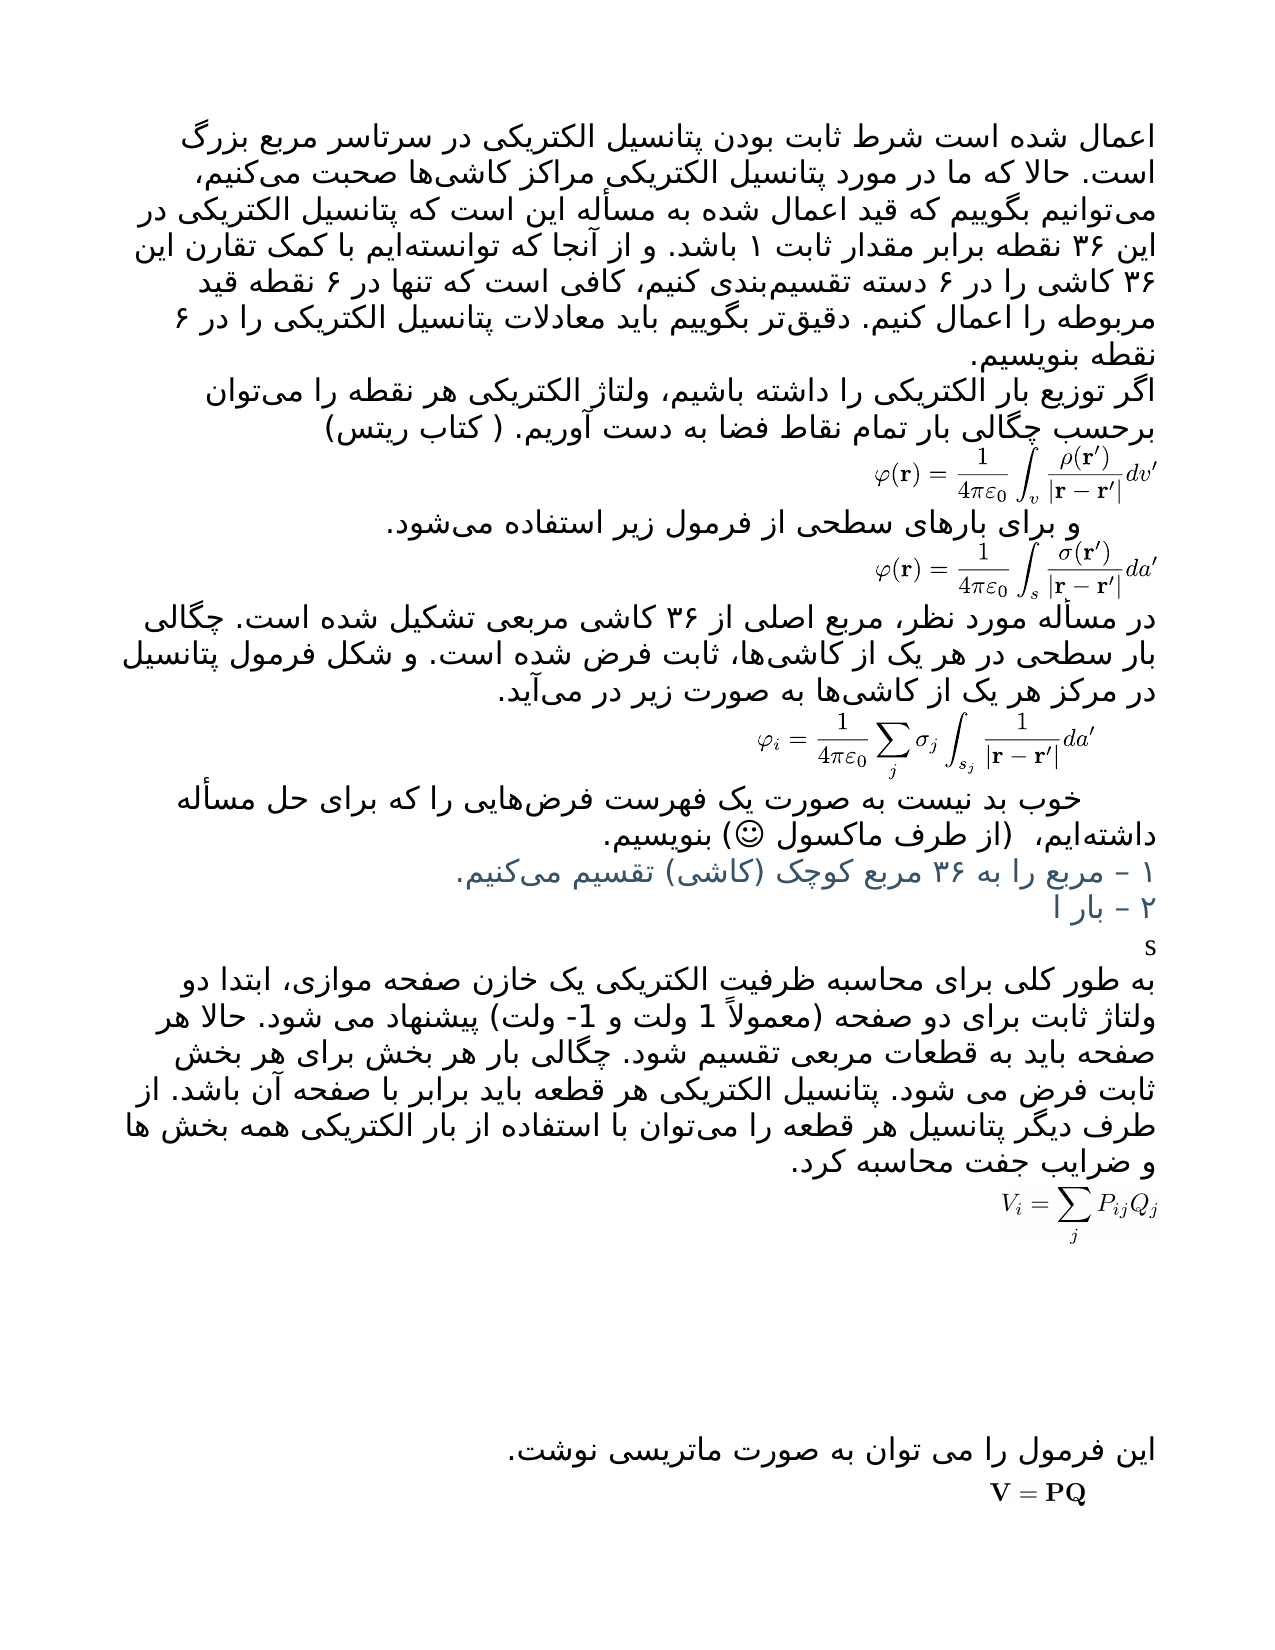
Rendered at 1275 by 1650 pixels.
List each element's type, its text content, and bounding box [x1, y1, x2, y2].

text در مسأله مورد نظر، مربع اصلی از ۳۶ کاشی مربعی تشکیل شده است. چگالی بار سطحی در هر یک از کاشی‌ها، ثابت فرض شده است. و شکل فرمول پتانسیل در مرکز هر یک از کاشی‌ها به صورت زیر در می‌آید. [118, 599, 1157, 708]
text خوب بد نیست به صورت یک فهرست فرض‌هایی را که برای حل مسأله داشته‌ایم، (از طرف ماکسول ☺) بنویسیم. [118, 780, 1157, 853]
text ۲ – بار ا [118, 889, 1157, 926]
picture [990, 1483, 1085, 1506]
text و برای بارهای سطحی از فرمول زیر استفاده می‌شود. [118, 504, 1157, 541]
text اکنون باید معادلات پتانسیل را بنویسیم و دستگاه معادلات را تشکیل دهیم. در حالت کلی، معادلات هر مسأله، از قیود فرض شده و اعمال شده به مسأله به دست می‌آیند. تنها قیدی که به این مسأله اعمال شده است شرط ثابت بودن پتانسیل الکتریکی در سرتاسر مربع بزرگ است. حالا که ما در مورد پتانسیل الکتریکی مراکز کاشی‌ها صحبت می‌کنیم، می‌توانیم بگوییم که قید اعمال شده به مسأله این است که پتانسیل الکتریکی در این ۳۶ نقطه برابر مقدار ثابت ۱ باشد. و از آنجا که توانسته‌ایم با کمک تقارن این ۳۶ کاشی را در ۶ دسته تقسیم‌بندی کنیم، کافی است که تنها در ۶ نقطه قید مربوطه را اعمال کنیم. دقیق‌تر بگوییم باید معادلات پتانسیل الکتریکی را در ۶ نقطه بنویسیم. [118, 118, 1157, 373]
text اگر توزیع بار الکتریکی را داشته باشیم، ولتاژ الکتریکی هر نقطه را می‌توان برحسب چگالی بار تمام نقاط فضا به دست آوریم. ( کتاب ریتس) [118, 373, 1157, 445]
text s [118, 926, 1157, 962]
text ۱ – مربع را به ۳۶ مربع کوچک (کاشی) تقسیم می‌کنیم. [118, 853, 1157, 889]
picture [1002, 1187, 1157, 1244]
text به طور کلی برای محاسبه ظرفیت الکتریکی یک خازن صفحه موازی، ابتدا دو ولتاژ ثابت برای دو صفحه (معمولاً 1 ولت و 1- ولت) پیشنهاد می شود. حالا هر صفحه باید به قطعات مربعی تقسیم شود. چگالی بار هر بخش برای هر بخش ثابت فرض می شود. پتانسیل الکتریکی هر قطعه باید برابر با صفحه آن باشد. از طرف دیگر پتانسیل هر قطعه را می‌توان با استفاده از بار الکتریکی همه بخش ها و ضرایب جفت محاسبه کرد. [118, 962, 1157, 1180]
text این فرمول را می توان به صورت ماتریسی نوشت. [118, 1431, 1157, 1468]
